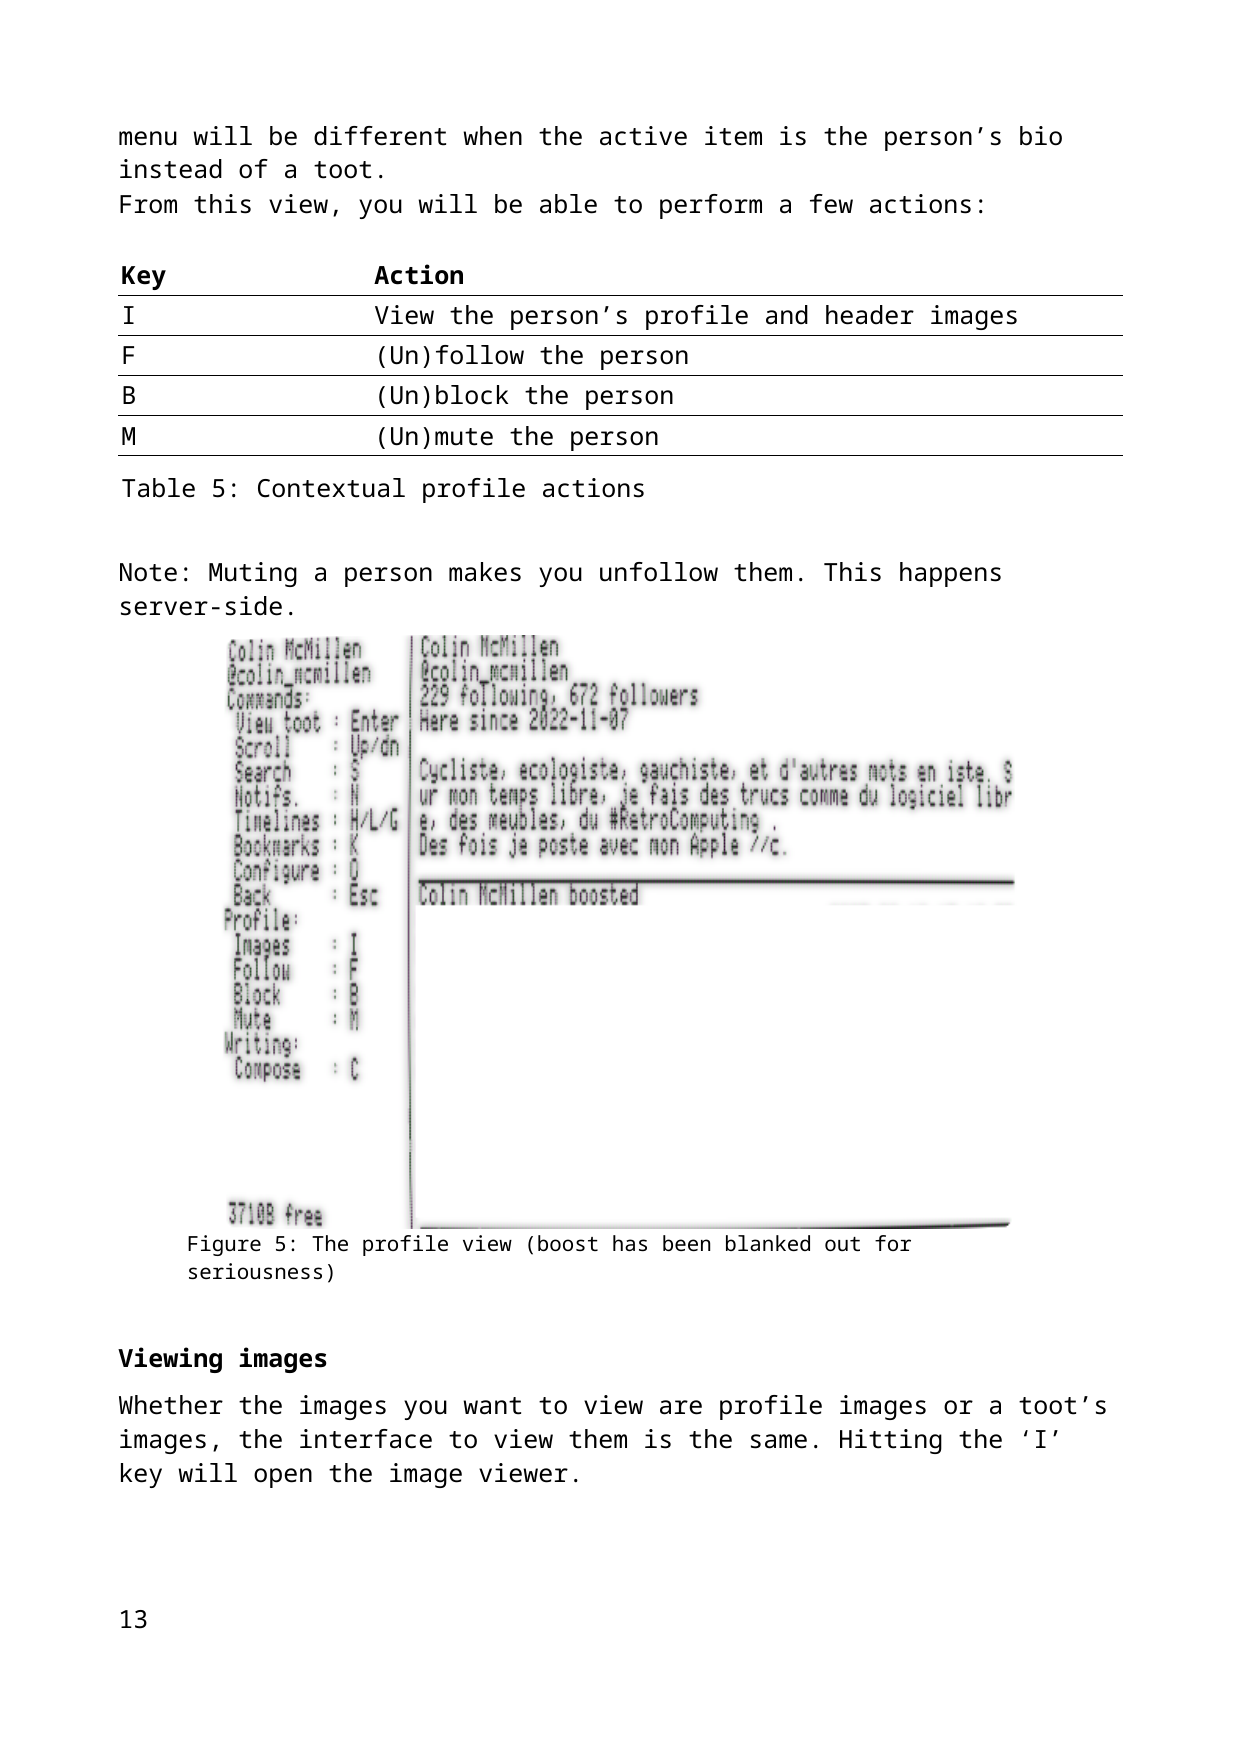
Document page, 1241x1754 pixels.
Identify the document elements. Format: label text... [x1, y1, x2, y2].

text From this view, you will be able to perform a few actions: [118, 186, 1122, 220]
subtitle Viewing images [118, 1341, 1122, 1375]
table_cell I [118, 296, 371, 335]
table_cell View the person’s profile and header images [371, 296, 1122, 335]
table_cell (Un)mute the person [371, 416, 1122, 455]
text menu will be different when the active item is the person’s bio instead of a toot. [118, 118, 1122, 186]
table_cell M [118, 416, 371, 455]
table_cell (Un)block the person [371, 376, 1122, 415]
text Whether the images you want to view are profile images or a toot’s images, the interface to view them is the same. Hitting the ‘I’ key will open the image viewer. [118, 1387, 1122, 1489]
text Figure 5: The profile view (boost has been blanked out for seriousness) [187, 1229, 1054, 1286]
table_header Key [118, 254, 371, 294]
text Note: Muting a person makes you unfollow them. This happens server-side. [118, 554, 1122, 623]
table_cell B [118, 376, 371, 415]
table_cell F [118, 336, 371, 375]
picture [186, 635, 1054, 1229]
table_cell (Un)follow the person [371, 336, 1122, 375]
table_header Action [371, 254, 1122, 294]
text Table 5: Contextual profile actions [118, 468, 1122, 508]
